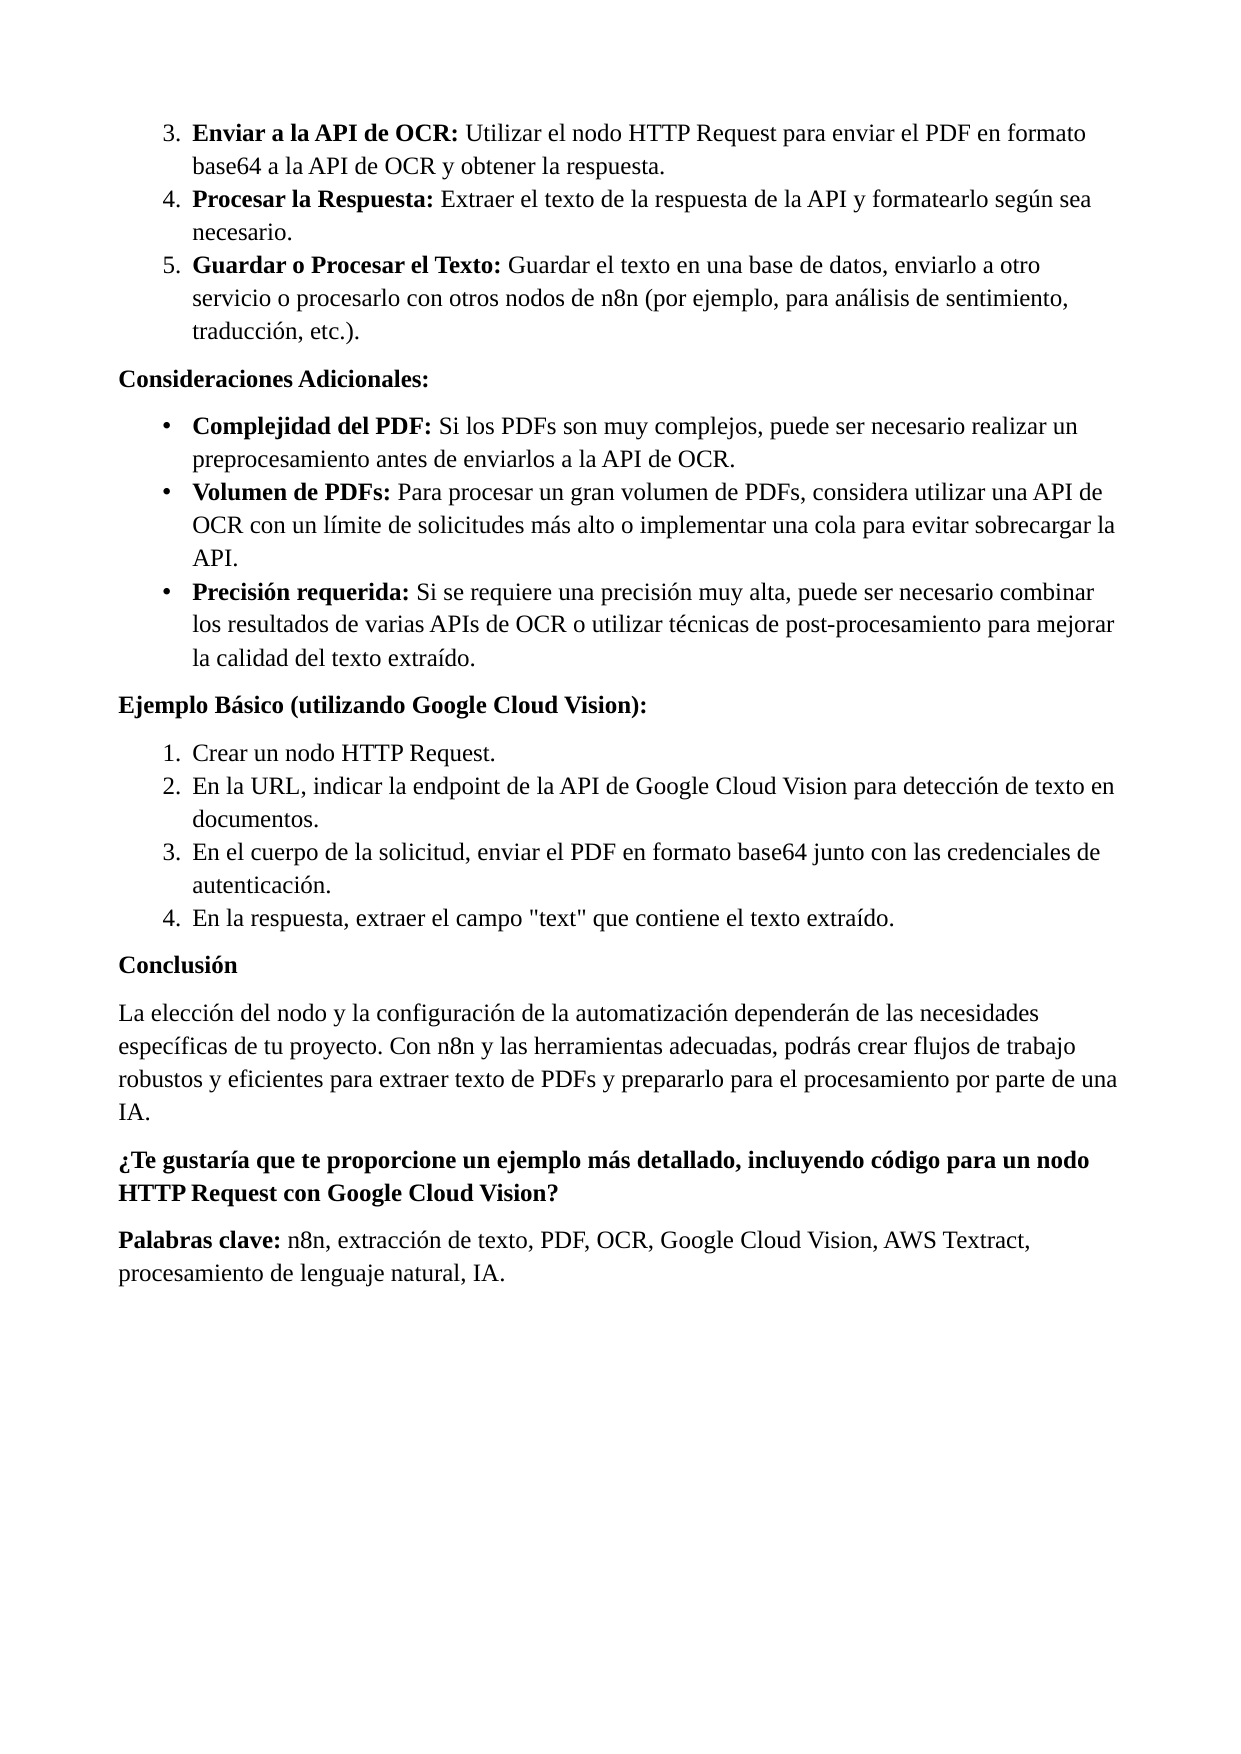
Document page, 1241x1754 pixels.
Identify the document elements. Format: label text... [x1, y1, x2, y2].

text La elección del nodo y la configuración de la automatización dependerán de las necesidades específicas de tu proyecto. Con n8n y las herramientas adecuadas, podrás crear flujos de trabajo robustos y eficientes para extraer texto de PDFs y prepararlo para el procesamiento por parte de una IA. [118, 998, 1122, 1126]
list Guardar o Procesar el Texto: Guardar el texto en una base de datos, enviarlo a otro servicio o procesarlo con otros nodos de n8n (por ejemplo, para análisis de sentimiento, traducción, etc.). [162, 250, 1122, 345]
text Palabras clave: n8n, extracción de texto, PDF, OCR, Google Cloud Vision, AWS Textract, procesamiento de lenguaje natural, IA. [118, 1225, 1122, 1287]
list Crear un nodo HTTP Request. [162, 738, 1122, 767]
list Precisión requerida: Si se requiere una precisión muy alta, puede ser necesario combinar los resultados de varias APIs de OCR o utilizar técnicas de post-procesamiento para mejorar la calidad del texto extraído. [162, 577, 1122, 671]
text Ejemplo Básico (utilizando Google Cloud Vision): [118, 690, 1122, 719]
text ¿Te gustaría que te proporcione un ejemplo más detallado, incluyendo código para un nodo HTTP Request con Google Cloud Vision? [118, 1145, 1122, 1207]
list Complejidad del PDF: Si los PDFs son muy complejos, puede ser necesario realizar un preprocesamiento antes de enviarlos a la API de OCR. [162, 411, 1122, 473]
text Conclusión [118, 951, 1122, 979]
list Volumen de PDFs: Para procesar un gran volumen de PDFs, considera utilizar una API de OCR con un límite de solicitudes más alto o implementar una cola para evitar sobrecargar la API. [162, 477, 1122, 572]
list En el cuerpo de la solicitud, enviar el PDF en formato base64 junto con las credenciales de autenticación. [162, 837, 1122, 899]
list En la respuesta, extraer el campo "text" que contiene el texto extraído. [162, 903, 1122, 932]
list En la URL, indicar la endpoint de la API de Google Cloud Vision para detección de texto en documentos. [162, 771, 1122, 833]
list Procesar la Respuesta: Extraer el texto de la respuesta de la API y formatearlo según sea necesario. [162, 184, 1122, 246]
text Consideraciones Adicionales: [118, 364, 1122, 393]
list Enviar a la API de OCR: Utilizar el nodo HTTP Request para enviar el PDF en formato base64 a la API de OCR y obtener la respuesta. [162, 118, 1122, 180]
